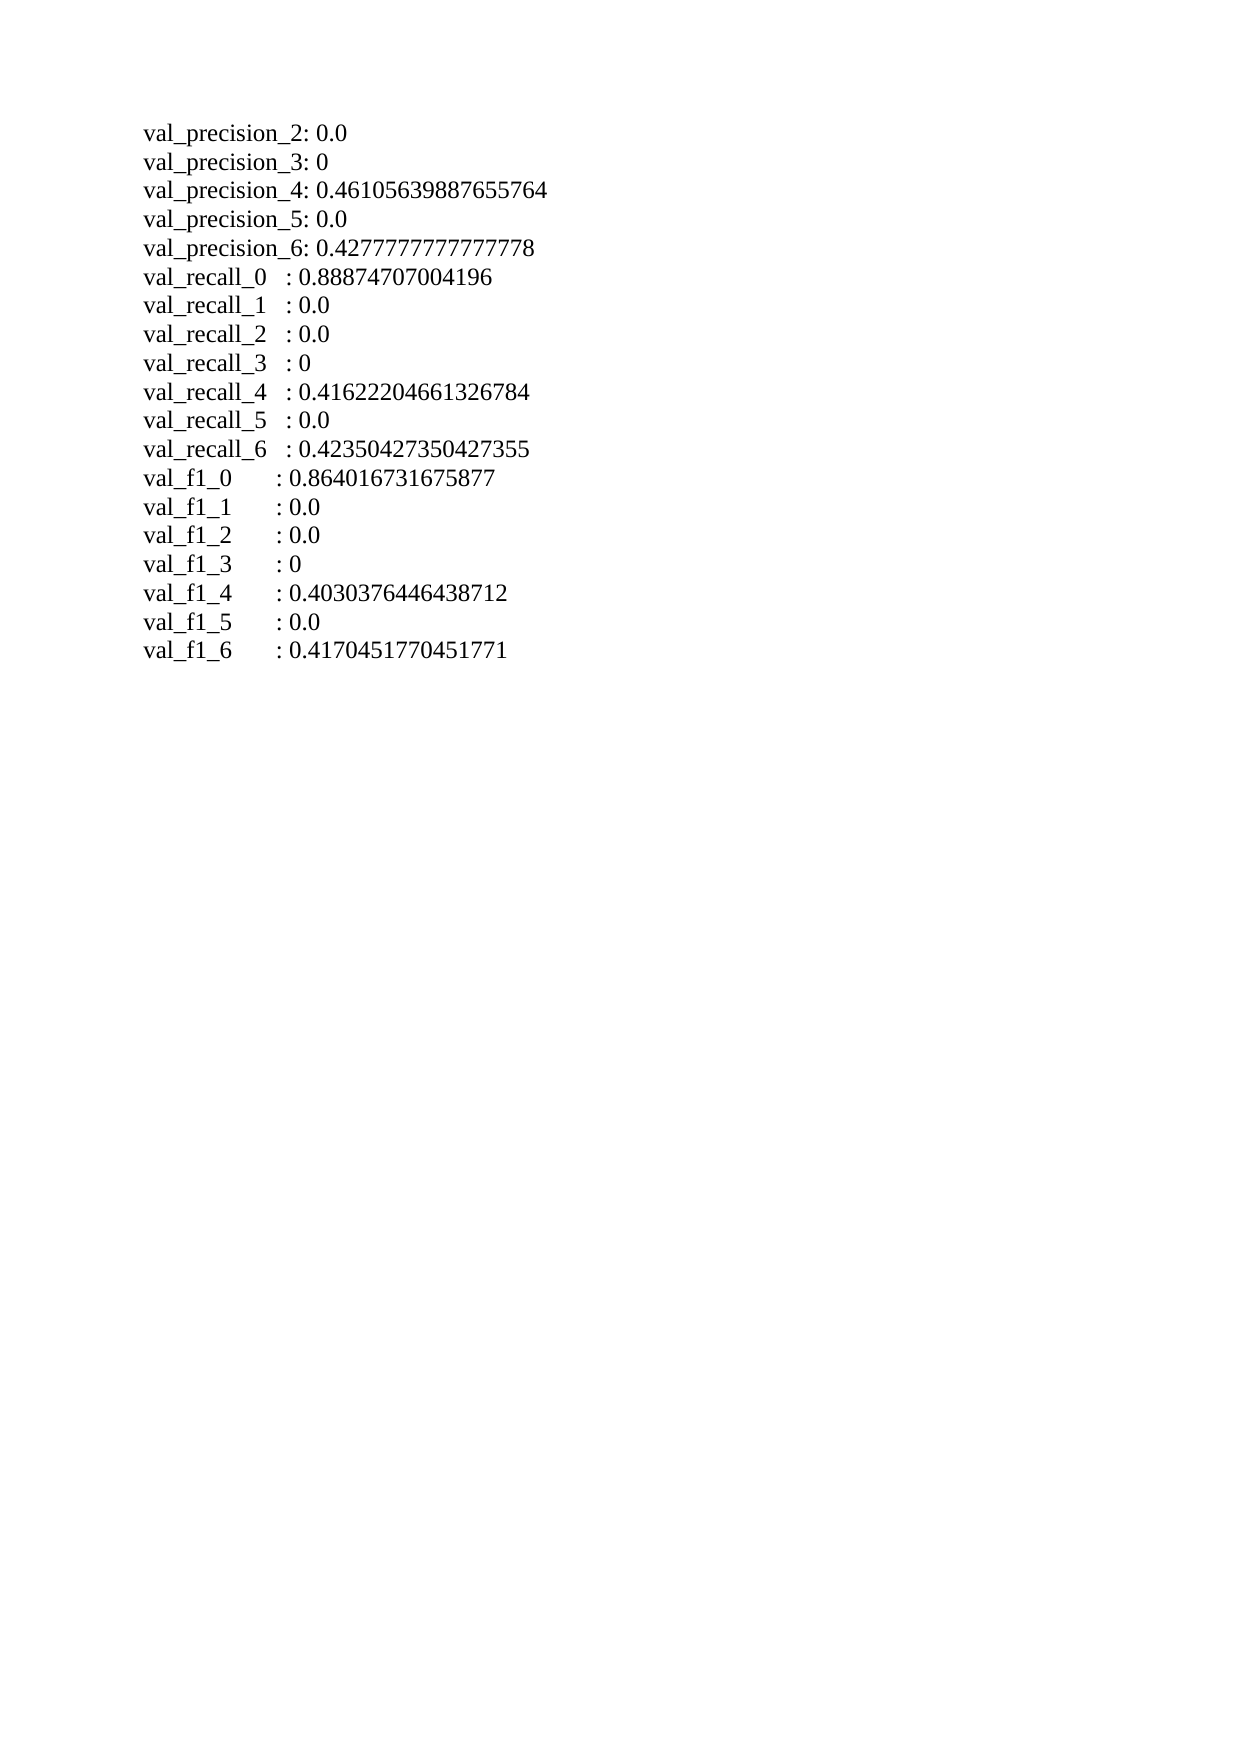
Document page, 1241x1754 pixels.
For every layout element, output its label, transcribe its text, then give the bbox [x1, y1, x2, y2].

text val_f1_2 : 0.0 [118, 521, 1122, 549]
text val_precision_4: 0.46105639887655764 [118, 176, 1122, 204]
text val_precision_2: 0.0 [118, 118, 1122, 147]
text val_recall_0 : 0.88874707004196 [118, 262, 1122, 291]
text val_f1_0 : 0.864016731675877 [118, 463, 1122, 492]
text val_recall_3 : 0 [118, 348, 1122, 377]
text val_recall_1 : 0.0 [118, 291, 1122, 319]
text val_f1_3 : 0 [118, 549, 1122, 578]
text val_recall_6 : 0.42350427350427355 [118, 434, 1122, 463]
text val_f1_4 : 0.4030376446438712 [118, 578, 1122, 607]
text val_f1_5 : 0.0 [118, 607, 1122, 636]
text val_f1_6 : 0.4170451770451771 [118, 636, 1122, 664]
text val_precision_3: 0 [118, 147, 1122, 176]
text val_recall_4 : 0.41622204661326784 [118, 377, 1122, 406]
text val_f1_1 : 0.0 [118, 492, 1122, 521]
text val_recall_2 : 0.0 [118, 319, 1122, 348]
text val_precision_5: 0.0 [118, 204, 1122, 233]
text val_precision_6: 0.4277777777777778 [118, 233, 1122, 262]
text val_recall_5 : 0.0 [118, 406, 1122, 434]
